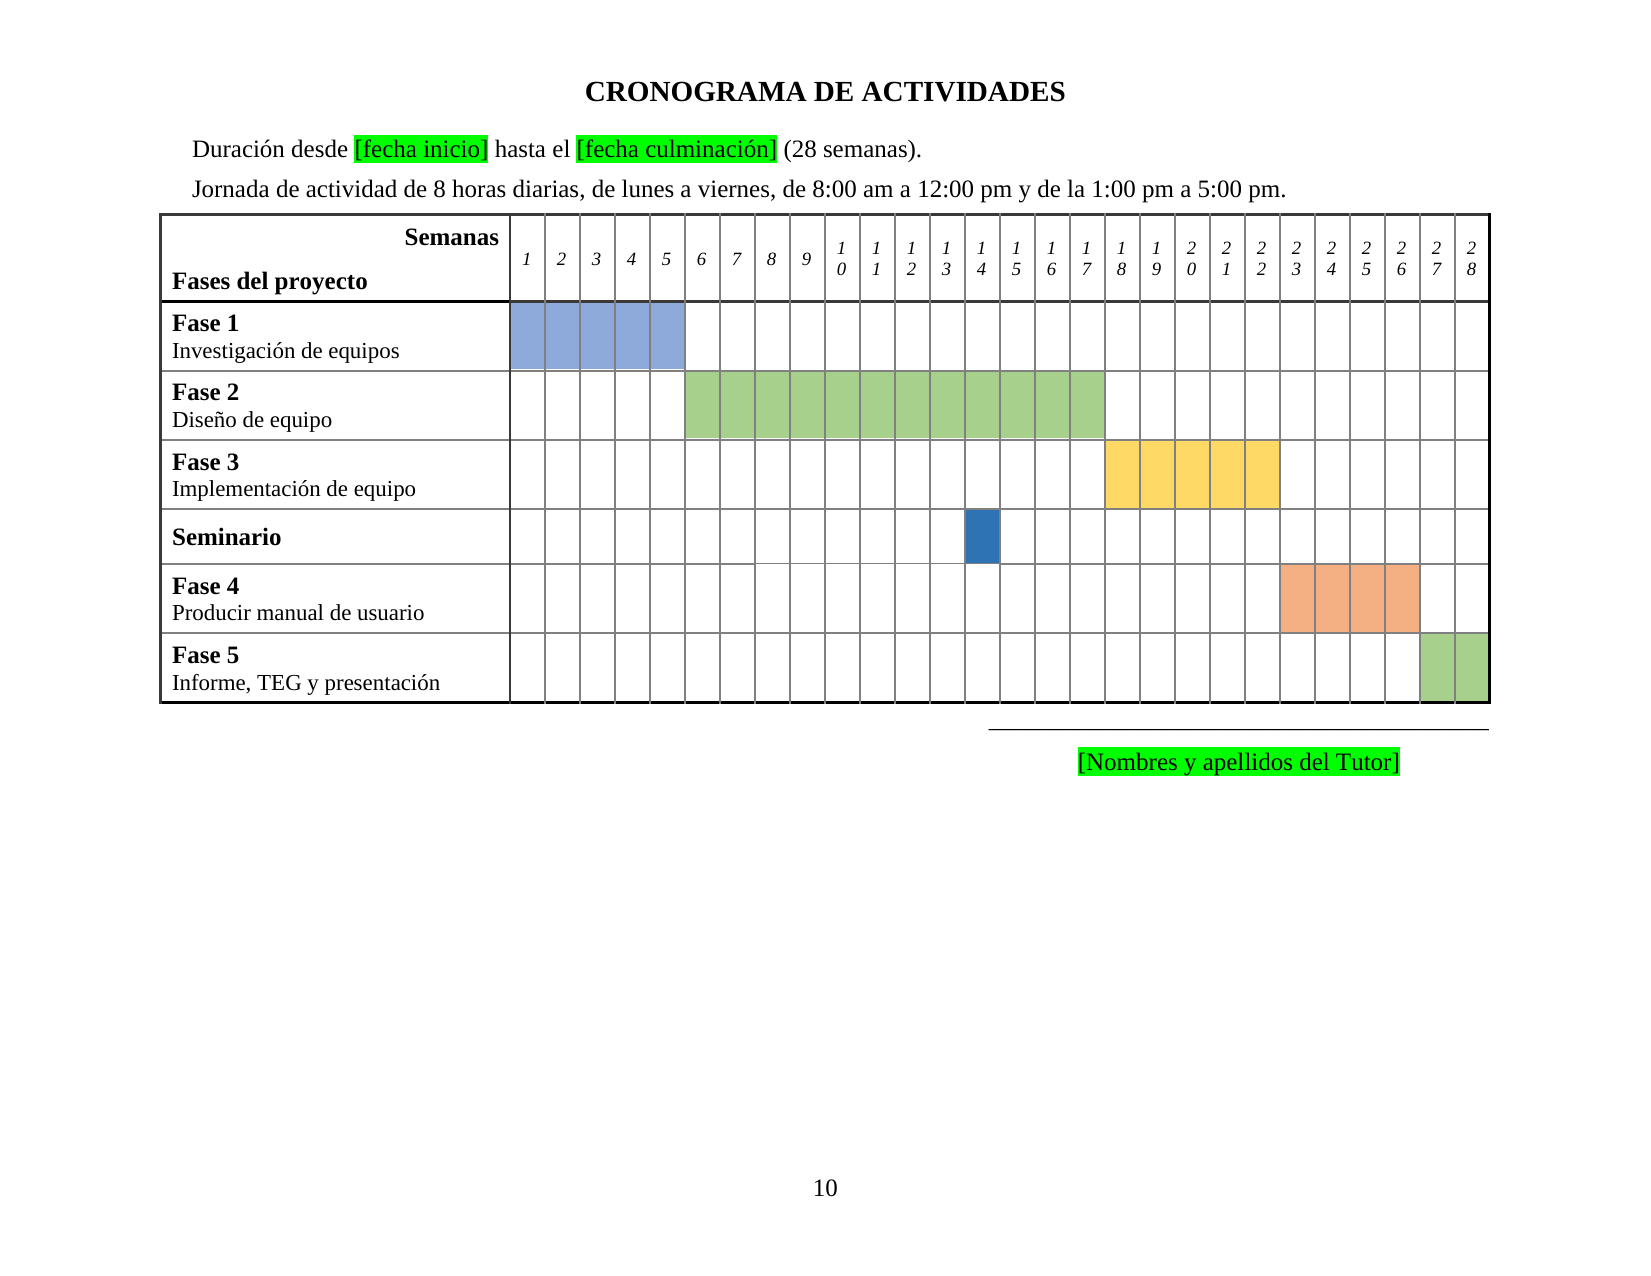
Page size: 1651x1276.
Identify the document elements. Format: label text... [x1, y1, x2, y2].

table_cell [686, 565, 719, 632]
table_cell [861, 441, 894, 508]
table_cell [826, 303, 859, 369]
table_cell [511, 565, 544, 632]
table_cell [1176, 510, 1209, 563]
table_header 12 [896, 216, 929, 300]
table_cell Fase 1 Investigación de equipos [162, 303, 509, 369]
table_cell [1316, 372, 1349, 438]
table_header 3 [581, 216, 614, 300]
table_cell [931, 372, 964, 438]
table_cell [1421, 510, 1454, 563]
table_cell [1141, 565, 1174, 632]
table_cell [826, 564, 859, 632]
table_cell [1316, 565, 1349, 632]
table_cell [861, 372, 894, 438]
table_header 13 [931, 216, 964, 300]
table_cell [966, 510, 999, 563]
text Jornada de actividad de 8 horas diarias, de lunes a viernes, de 8:00 am a 12:00 pm y de la 1:00 pm a 5:00 pm. [192, 174, 1532, 202]
table_cell [931, 634, 964, 701]
table_cell [966, 634, 999, 701]
table_cell [1141, 441, 1174, 508]
table_cell [1351, 372, 1384, 438]
table_cell [791, 441, 824, 508]
table_cell [1351, 303, 1384, 369]
table_cell [861, 510, 894, 563]
table_cell [1176, 303, 1209, 369]
table_cell Seminario [162, 510, 509, 563]
table_cell [1036, 510, 1069, 563]
table_cell [1106, 303, 1139, 369]
table_cell [1351, 634, 1384, 701]
table_cell [931, 303, 964, 369]
table_cell [721, 634, 754, 701]
table_header 16 [1036, 216, 1069, 300]
table_cell [1246, 441, 1279, 508]
table_cell [1421, 372, 1454, 438]
table_cell [546, 441, 579, 508]
table_cell [826, 441, 859, 508]
table_header 9 [791, 216, 824, 300]
table_cell [1211, 303, 1244, 369]
table_header 21 [1211, 216, 1244, 300]
table_cell [651, 510, 684, 563]
table_header 15 [1001, 216, 1034, 300]
table_cell Fase 2 Diseño de equipo [162, 372, 509, 438]
table_cell [616, 565, 649, 632]
table_header 23 [1281, 216, 1314, 300]
table_cell [1071, 303, 1104, 369]
table_cell [756, 303, 789, 369]
table_cell [861, 303, 894, 369]
table_cell [686, 441, 719, 508]
table_cell [511, 441, 544, 508]
table_cell [546, 634, 579, 701]
table_cell [756, 372, 789, 438]
table_cell [1176, 634, 1209, 701]
table_cell [1106, 634, 1139, 701]
table_header 17 [1071, 216, 1104, 300]
table_cell [1316, 303, 1349, 369]
table_cell [686, 372, 719, 438]
table_cell [931, 510, 964, 563]
table_cell Fases del proyecto [162, 257, 509, 300]
table_cell [791, 564, 824, 632]
table_cell [616, 441, 649, 508]
table_cell [1281, 303, 1314, 369]
table_cell [826, 372, 859, 438]
table_header 8 [756, 216, 789, 300]
table_cell [581, 372, 614, 438]
table_cell [1386, 565, 1419, 632]
table_cell [1456, 372, 1488, 438]
table_cell Fase 5 Informe, TEG y presentación [162, 634, 509, 701]
table_cell [581, 510, 614, 563]
table_cell [1351, 565, 1384, 632]
table_cell [581, 303, 614, 369]
table_cell [966, 441, 999, 508]
table_cell [931, 441, 964, 508]
table_cell [616, 303, 649, 369]
table_cell [651, 372, 684, 438]
table_cell [616, 372, 649, 438]
table_cell [1281, 565, 1314, 632]
table_cell [896, 372, 929, 438]
table_cell [1421, 565, 1454, 632]
table_cell [756, 441, 789, 508]
table_cell [896, 441, 929, 508]
table_cell [511, 303, 544, 369]
table_cell [1141, 372, 1174, 438]
table_cell [1176, 441, 1209, 508]
table_cell [1316, 510, 1349, 563]
table_cell [1211, 441, 1244, 508]
table_cell [1246, 372, 1279, 438]
table_cell [581, 441, 614, 508]
table_cell [1071, 372, 1104, 438]
table_cell [1456, 510, 1488, 563]
table_cell [1351, 510, 1384, 563]
table_cell [1176, 565, 1209, 632]
text Duración desde [fecha inicio] hasta el [fecha culminación] (28 semanas). [192, 134, 1532, 163]
table_cell [651, 441, 684, 508]
table_cell [861, 634, 894, 701]
table_cell [756, 510, 789, 563]
table_header 1 [511, 216, 544, 300]
table_cell [966, 564, 999, 632]
table_cell [1316, 441, 1349, 508]
table_cell [931, 564, 964, 632]
table_cell [546, 565, 579, 632]
table_cell [1246, 303, 1279, 369]
table_cell [1071, 510, 1104, 563]
table_cell [721, 303, 754, 369]
table_cell [791, 372, 824, 438]
table_cell [1106, 510, 1139, 563]
table_cell [756, 634, 789, 701]
table_cell Fase 4 Producir manual de usuario [162, 565, 509, 632]
table_cell [1211, 510, 1244, 563]
table_cell [721, 372, 754, 438]
table_cell [1036, 372, 1069, 438]
table_header 4 [616, 216, 649, 300]
table_cell [1456, 303, 1488, 369]
table_cell [1001, 303, 1034, 369]
table_header Semanas [162, 216, 509, 257]
table_header 14 [966, 216, 999, 300]
table_cell [546, 372, 579, 438]
table_cell [1141, 634, 1174, 701]
table_cell [686, 634, 719, 701]
table_header 28 [1456, 216, 1488, 300]
table_cell [1386, 510, 1419, 563]
table_header 22 [1246, 216, 1279, 300]
table_cell [1281, 634, 1314, 701]
table_cell [511, 634, 544, 701]
table_header ________________________________________ Br. Jose A. Arias B. [1615, 704, 1650, 776]
table_cell [1456, 634, 1488, 701]
table_cell [686, 510, 719, 563]
table_header 10 [826, 216, 859, 300]
table_header 26 [1386, 216, 1419, 300]
table_header ________________________________________ [Nombres y apellidos del Tutor] [862, 704, 1615, 776]
table_cell Fase 3 Implementación de equipo [162, 441, 509, 508]
table_cell [1421, 441, 1454, 508]
table_header 18 [1106, 216, 1139, 300]
table_header 6 [686, 216, 719, 300]
table_cell [1106, 565, 1139, 632]
table_cell [1036, 303, 1069, 369]
table_cell [616, 510, 649, 563]
table_header 2 [546, 216, 579, 300]
table_cell [511, 510, 544, 563]
table_cell [1071, 441, 1104, 508]
table_header 7 [721, 216, 754, 300]
table_cell [1246, 510, 1279, 563]
table_cell [721, 565, 754, 632]
table_cell [1001, 634, 1034, 701]
table_cell [616, 634, 649, 701]
text CRONOGRAMA DE ACTIVIDADES [118, 74, 1532, 107]
table_cell [721, 510, 754, 563]
table_header 20 [1176, 216, 1209, 300]
table_cell [1456, 565, 1488, 632]
table_cell [721, 441, 754, 508]
table_cell [1211, 565, 1244, 632]
table_cell [1246, 634, 1279, 701]
table_header 25 [1351, 216, 1384, 300]
table_cell [1001, 372, 1034, 438]
table_cell [756, 564, 789, 632]
table_cell [896, 564, 929, 632]
table_header 19 [1141, 216, 1174, 300]
table_cell [1176, 372, 1209, 438]
table_cell [1281, 372, 1314, 438]
table_cell [896, 510, 929, 563]
table_cell [1106, 441, 1139, 508]
table_cell [1421, 634, 1454, 701]
table_cell [1141, 303, 1174, 369]
table_cell [511, 372, 544, 438]
table_cell [1386, 634, 1419, 701]
table_cell [1351, 441, 1384, 508]
table_cell [826, 510, 859, 563]
table_cell [686, 303, 719, 369]
table_cell [651, 634, 684, 701]
table_cell [791, 303, 824, 369]
table_cell [1036, 441, 1069, 508]
table_cell [1281, 510, 1314, 563]
table_cell [1211, 634, 1244, 701]
table_cell [1106, 372, 1139, 438]
table_cell [1421, 303, 1454, 369]
table_cell [896, 634, 929, 701]
table_header 11 [861, 216, 894, 300]
table_cell [1281, 441, 1314, 508]
table_cell [581, 565, 614, 632]
table_cell [791, 634, 824, 701]
table_cell [1456, 441, 1488, 508]
table_cell [1036, 565, 1069, 632]
table_cell [1386, 372, 1419, 438]
table_cell [581, 634, 614, 701]
table_header 27 [1421, 216, 1454, 300]
table_cell [1001, 565, 1034, 632]
table_cell [896, 303, 929, 369]
table_cell [546, 510, 579, 563]
table_header 5 [651, 216, 684, 300]
table_cell [651, 565, 684, 632]
table_cell [1386, 441, 1419, 508]
table_cell [546, 303, 579, 369]
table_cell [861, 564, 894, 632]
table_header 24 [1316, 216, 1349, 300]
table_cell [1071, 634, 1104, 701]
table_cell [651, 303, 684, 369]
table_cell [1036, 634, 1069, 701]
table_cell [791, 510, 824, 563]
table_cell [1211, 372, 1244, 438]
table_cell [1141, 510, 1174, 563]
table_cell [966, 303, 999, 369]
table_cell [826, 634, 859, 701]
table_cell [966, 372, 999, 438]
table_cell [1246, 565, 1279, 632]
table_cell [1071, 565, 1104, 632]
table_cell [1316, 634, 1349, 701]
table_cell [1386, 303, 1419, 369]
table_cell [1001, 441, 1034, 508]
table_cell [1001, 510, 1034, 563]
